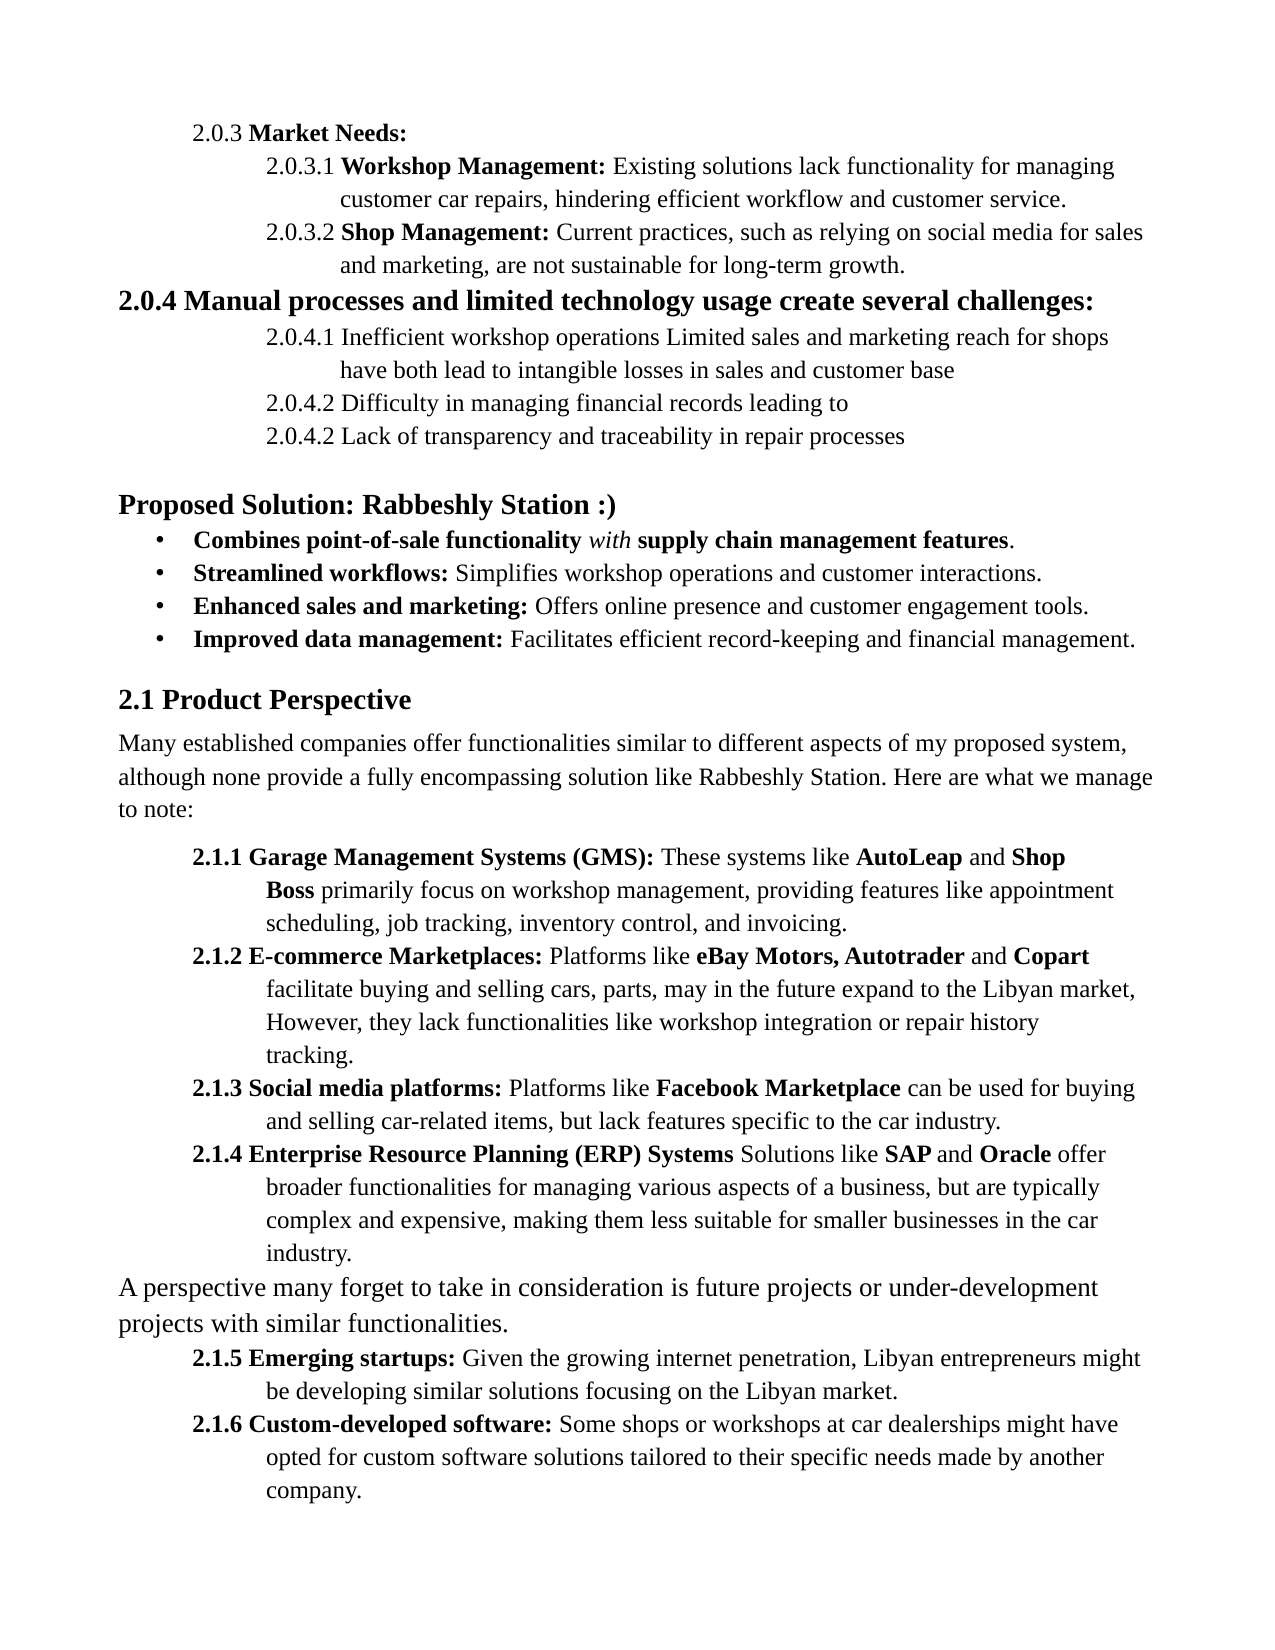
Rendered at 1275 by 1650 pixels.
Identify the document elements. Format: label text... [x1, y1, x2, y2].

text 2.0.4.2 Lack of transparency and traceability in repair processes [118, 421, 1157, 449]
text 2.1.2 E-commerce Marketplaces: Platforms like eBay Motors, Autotrader and Copart facilitate buying and selling cars, parts, may in the future expand to the Libyan market, However, they lack functionalities like workshop integration or repair history tracking. [118, 941, 1157, 1069]
text 2.1.5 Emerging startups: Given the growing internet penetration, Libyan entrepreneurs might be developing similar solutions focusing on the Libyan market. [118, 1343, 1157, 1405]
text 2.0.4 Manual processes and limited technology usage create several challenges: [118, 283, 1157, 317]
list Enhanced sales and marketing: Offers online presence and customer engagement tools. [156, 591, 1157, 620]
text Many established companies offer functionalities similar to different aspects of my proposed system, although none provide a fully encompassing solution like Rabbeshly Station. Here are what we manage to note: [118, 728, 1157, 823]
text 2.1.1 Garage Management Systems (GMS): These systems like AutoLeap and Shop Boss primarily focus on workshop management, providing features like appointment scheduling, job tracking, inventory control, and invoicing. [118, 842, 1157, 937]
text 2.0.3.2 Shop Management: Current practices, such as relying on social media for sales and marketing, are not sustainable for long-term growth. [118, 217, 1157, 279]
list Streamlined workflows: Simplifies workshop operations and customer interactions. [156, 558, 1157, 587]
list Improved data management: Facilitates efficient record-keeping and financial management. [156, 624, 1157, 653]
text 2.1.4 Enterprise Resource Planning (ERP) Systems Solutions like SAP and Oracle offer broader functionalities for managing various aspects of a business, but are typically complex and expensive, making them less suitable for smaller businesses in the car industry. [118, 1139, 1157, 1267]
text Proposed Solution: Rabbeshly Station :) [118, 487, 1157, 520]
text A perspective many forget to take in consideration is future projects or under-development projects with similar functionalities. [118, 1271, 1157, 1338]
text 2.0.4.2 Difficulty in managing financial records leading to [118, 388, 1157, 417]
text 2.0.3 Market Needs: [118, 118, 1157, 147]
text 2.0.3.1 Workshop Management: Existing solutions lack functionality for managing customer car repairs, hindering efficient workflow and customer service. [118, 151, 1157, 213]
text 2.1.6 Custom-developed software: Some shops or workshops at car dealerships might have opted for custom software solutions tailored to their specific needs made by another company. [118, 1409, 1157, 1504]
list Combines point-of-sale functionality with supply chain management features. [156, 525, 1157, 554]
subtitle 2.1 Product Perspective [118, 682, 1157, 716]
text 2.0.4.1 Inefficient workshop operations Limited sales and marketing reach for shops have both lead to intangible losses in sales and customer base [118, 322, 1157, 383]
text 2.1.3 Social media platforms: Platforms like Facebook Marketplace can be used for buying and selling car-related items, but lack features specific to the car industry. [118, 1073, 1157, 1135]
